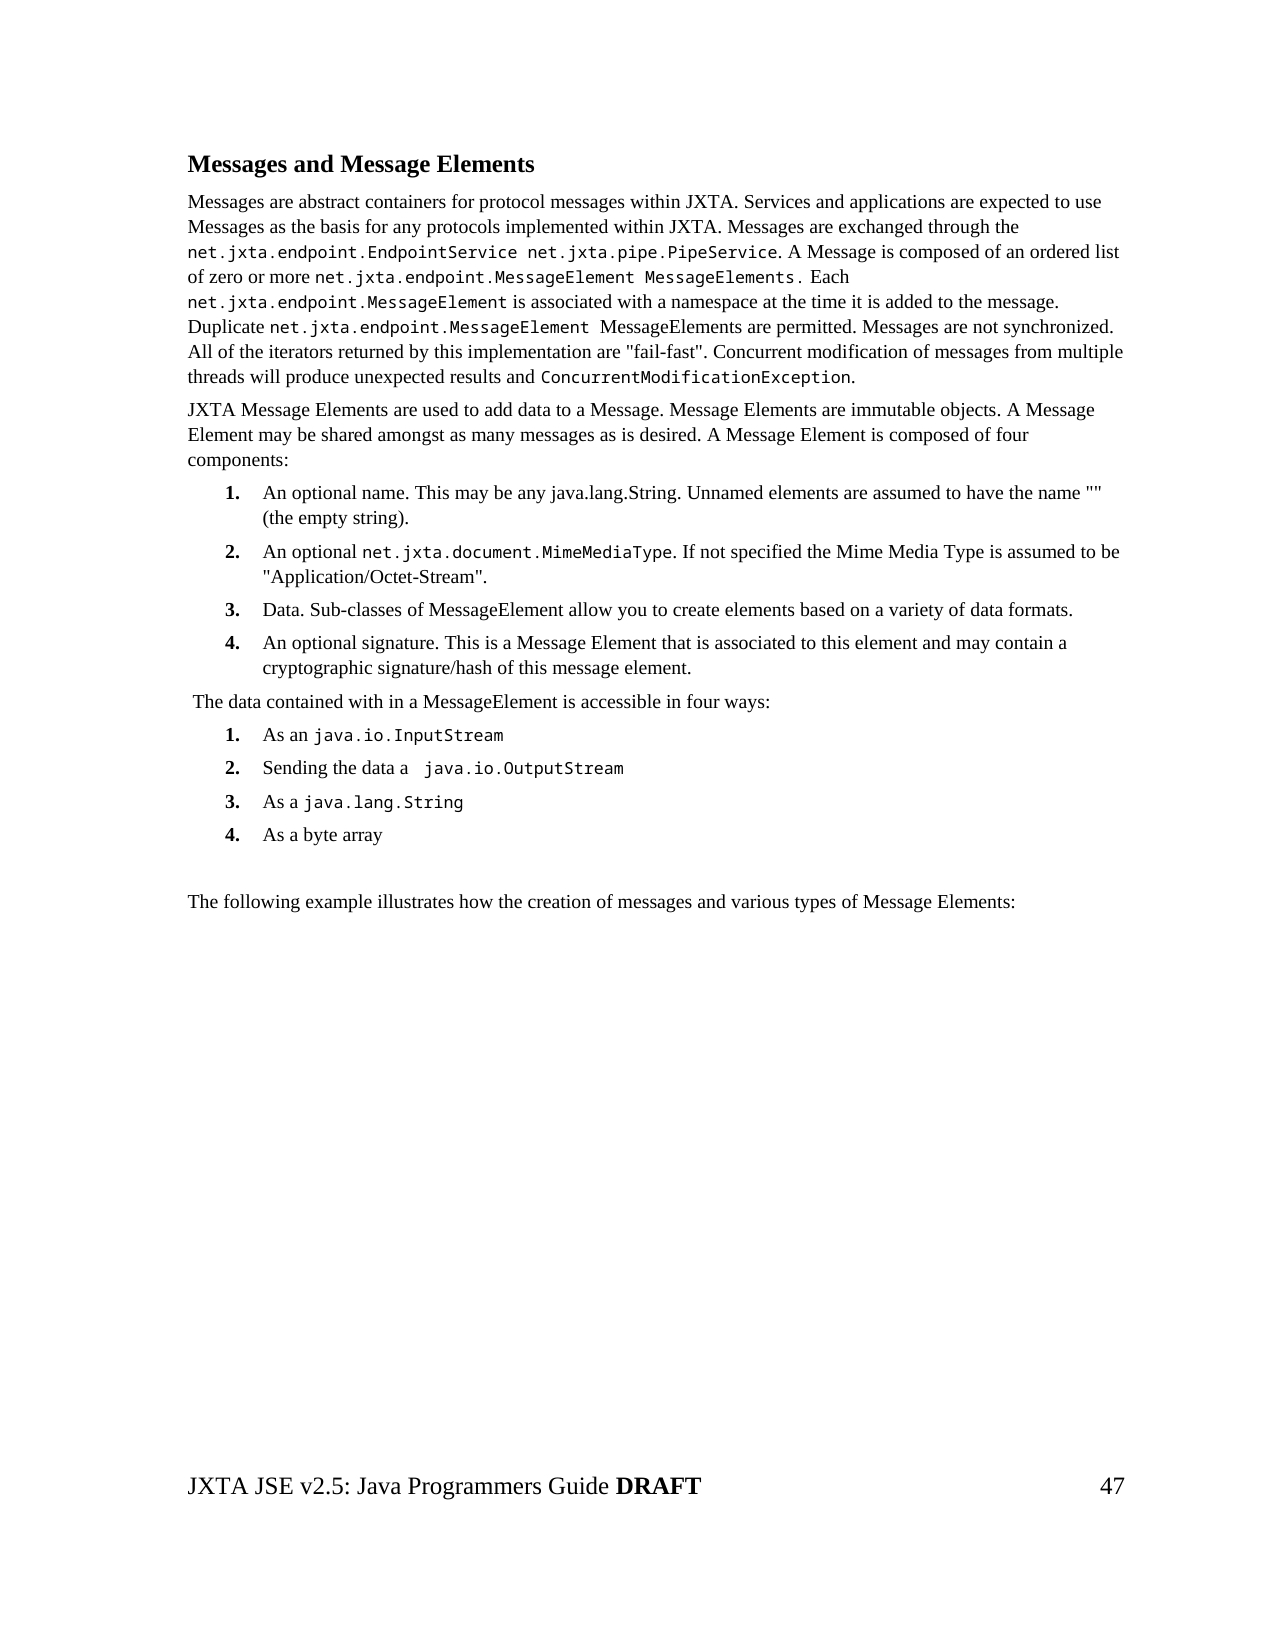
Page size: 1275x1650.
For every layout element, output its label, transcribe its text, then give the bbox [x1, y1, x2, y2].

list Sending the data a java.io.OutputStream [225, 755, 1125, 780]
list An optional name. This may be any java.lang.String. Unnamed elements are assumed to have the name "" (the empty string). [225, 480, 1125, 530]
text The data contained with in a MessageElement is accessible in four ways: [187, 688, 1125, 713]
list Data. Sub-classes of MessageElement allow you to create elements based on a variety of data formats. [225, 596, 1125, 621]
text Messages and Message Elements [187, 150, 1125, 178]
text The following example illustrates how the creation of messages and various types of Message Elements: [187, 888, 1125, 913]
list As an java.io.InputStream [225, 721, 1125, 746]
text Messages are abstract containers for protocol messages within JXTA. Services and applications are expected to use Messages as the basis for any protocols implemented within JXTA. Messages are exchanged through the net.jxta.endpoint.EndpointService net.jxta.pipe.PipeService. A Message is composed of an ordered list of zero or more net.jxta.endpoint.MessageElement MessageElements. Each net.jxta.endpoint.MessageElement is associated with a namespace at the time it is added to the message. Duplicate net.jxta.endpoint.MessageElement MessageElements are permitted. Messages are not synchronized. All of the iterators returned by this implementation are "fail-fast". Concurrent modification of messages from multiple threads will produce unexpected results and ConcurrentModificationException. [187, 188, 1125, 388]
list As a java.lang.String [225, 788, 1125, 813]
list An optional net.jxta.document.MimeMediaType. If not specified the Mime Media Type is assumed to be "Application/Octet-Stream". [225, 538, 1125, 588]
list As a byte array [225, 821, 1125, 846]
text JXTA Message Elements are used to add data to a Message. Message Elements are immutable objects. A Message Element may be shared amongst as many messages as is desired. A Message Element is composed of four components: [187, 396, 1125, 471]
list An optional signature. This is a Message Element that is associated to this element and may contain a cryptographic signature/hash of this message element. [225, 630, 1125, 680]
